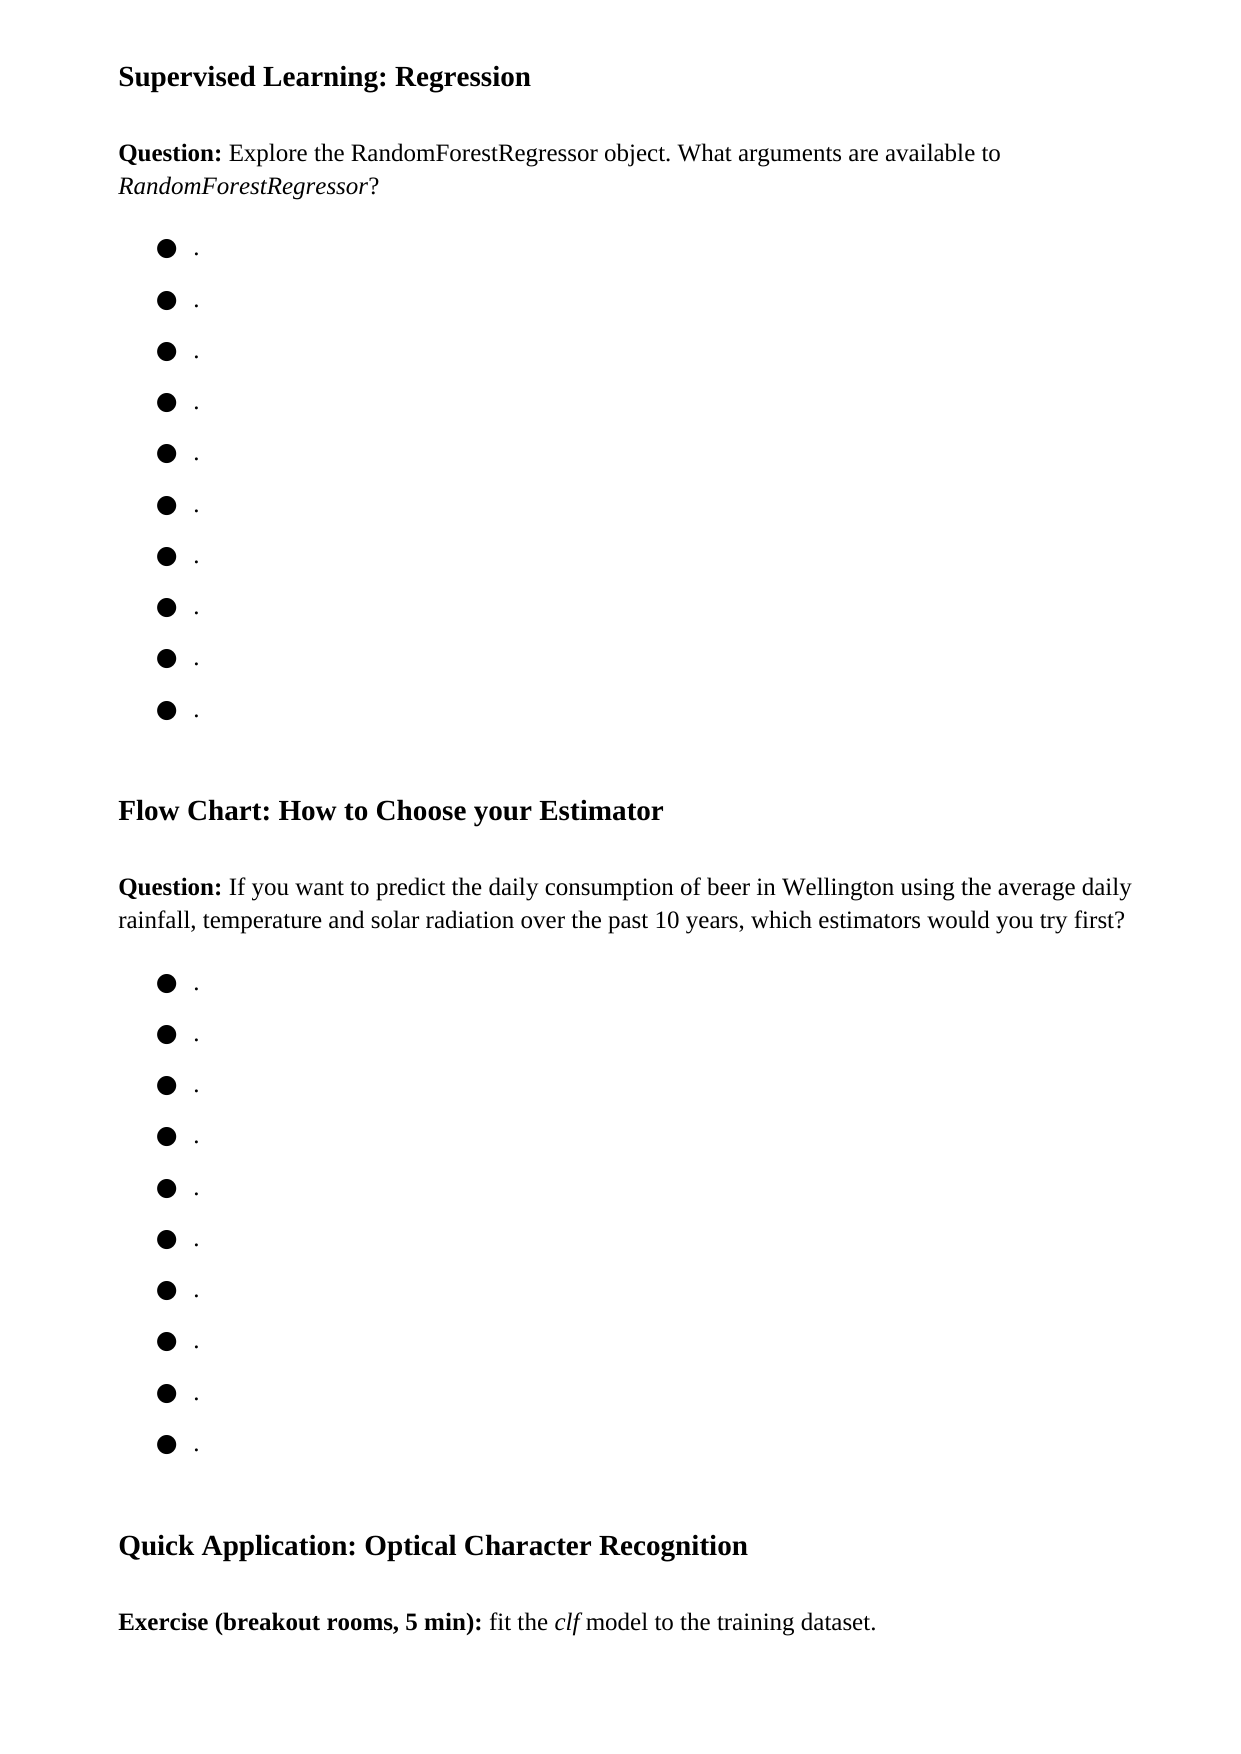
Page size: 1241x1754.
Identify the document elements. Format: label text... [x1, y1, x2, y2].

list . [156, 424, 1181, 475]
list . [156, 629, 1181, 680]
list . [156, 1004, 1181, 1056]
list . [156, 1363, 1181, 1414]
list . [156, 1414, 1181, 1466]
list . [156, 1056, 1181, 1107]
list . [156, 475, 1181, 526]
list . [156, 270, 1181, 321]
text Exercise (breakout rooms, 5 min): fit the clf model to the training dataset. [118, 1574, 1181, 1669]
text Question: Explore the RandomForestRegressor object. What arguments are available to RandomForestRegressor? [118, 105, 1181, 200]
list . [156, 1107, 1181, 1158]
list . [156, 1312, 1181, 1363]
list . [156, 953, 1181, 1004]
list . [156, 219, 1181, 270]
list . [156, 680, 1181, 731]
subtitle Supervised Learning: Regression [118, 59, 1181, 93]
list . [156, 1158, 1181, 1209]
list . [156, 1209, 1181, 1261]
subtitle Quick Application: Optical Character Recognition [118, 1528, 1181, 1561]
list . [156, 321, 1181, 372]
list . [156, 577, 1181, 629]
text Question: If you want to predict the daily consumption of beer in Wellington using the average daily rainfall, temperature and solar radiation over the past 10 years, which estimators would you try first? [118, 839, 1181, 934]
subtitle Flow Chart: How to Choose your Estimator [118, 793, 1181, 827]
list . [156, 1261, 1181, 1312]
list . [156, 526, 1181, 577]
list . [156, 372, 1181, 424]
